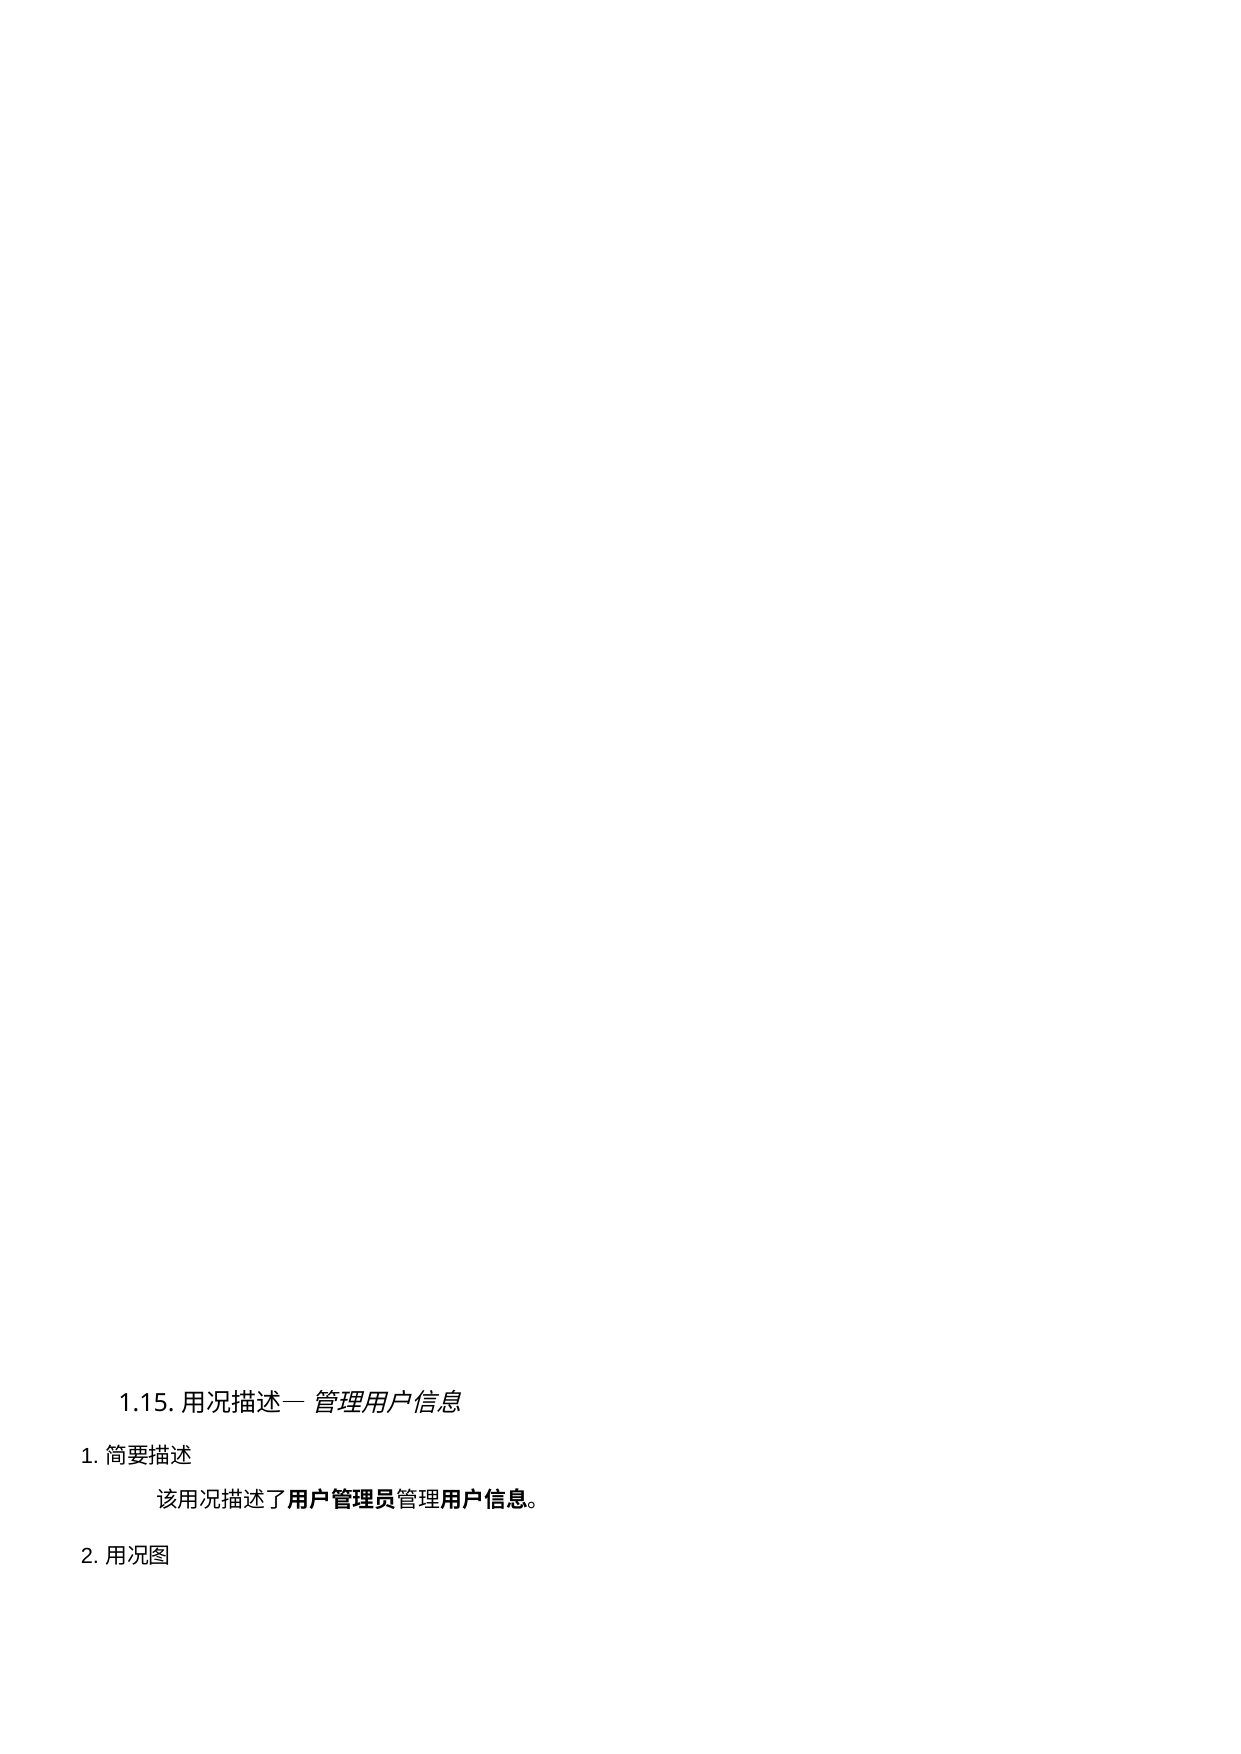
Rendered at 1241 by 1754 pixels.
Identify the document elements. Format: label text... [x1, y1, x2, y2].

text 该用况描述了用户管理员管理用户信息。 [156, 1482, 1122, 1514]
subtitle 用况图 [81, 1538, 1122, 1570]
subtitle 用况描述— 管理用户信息 [118, 1383, 1122, 1419]
subtitle 简要描述 [81, 1438, 1122, 1469]
